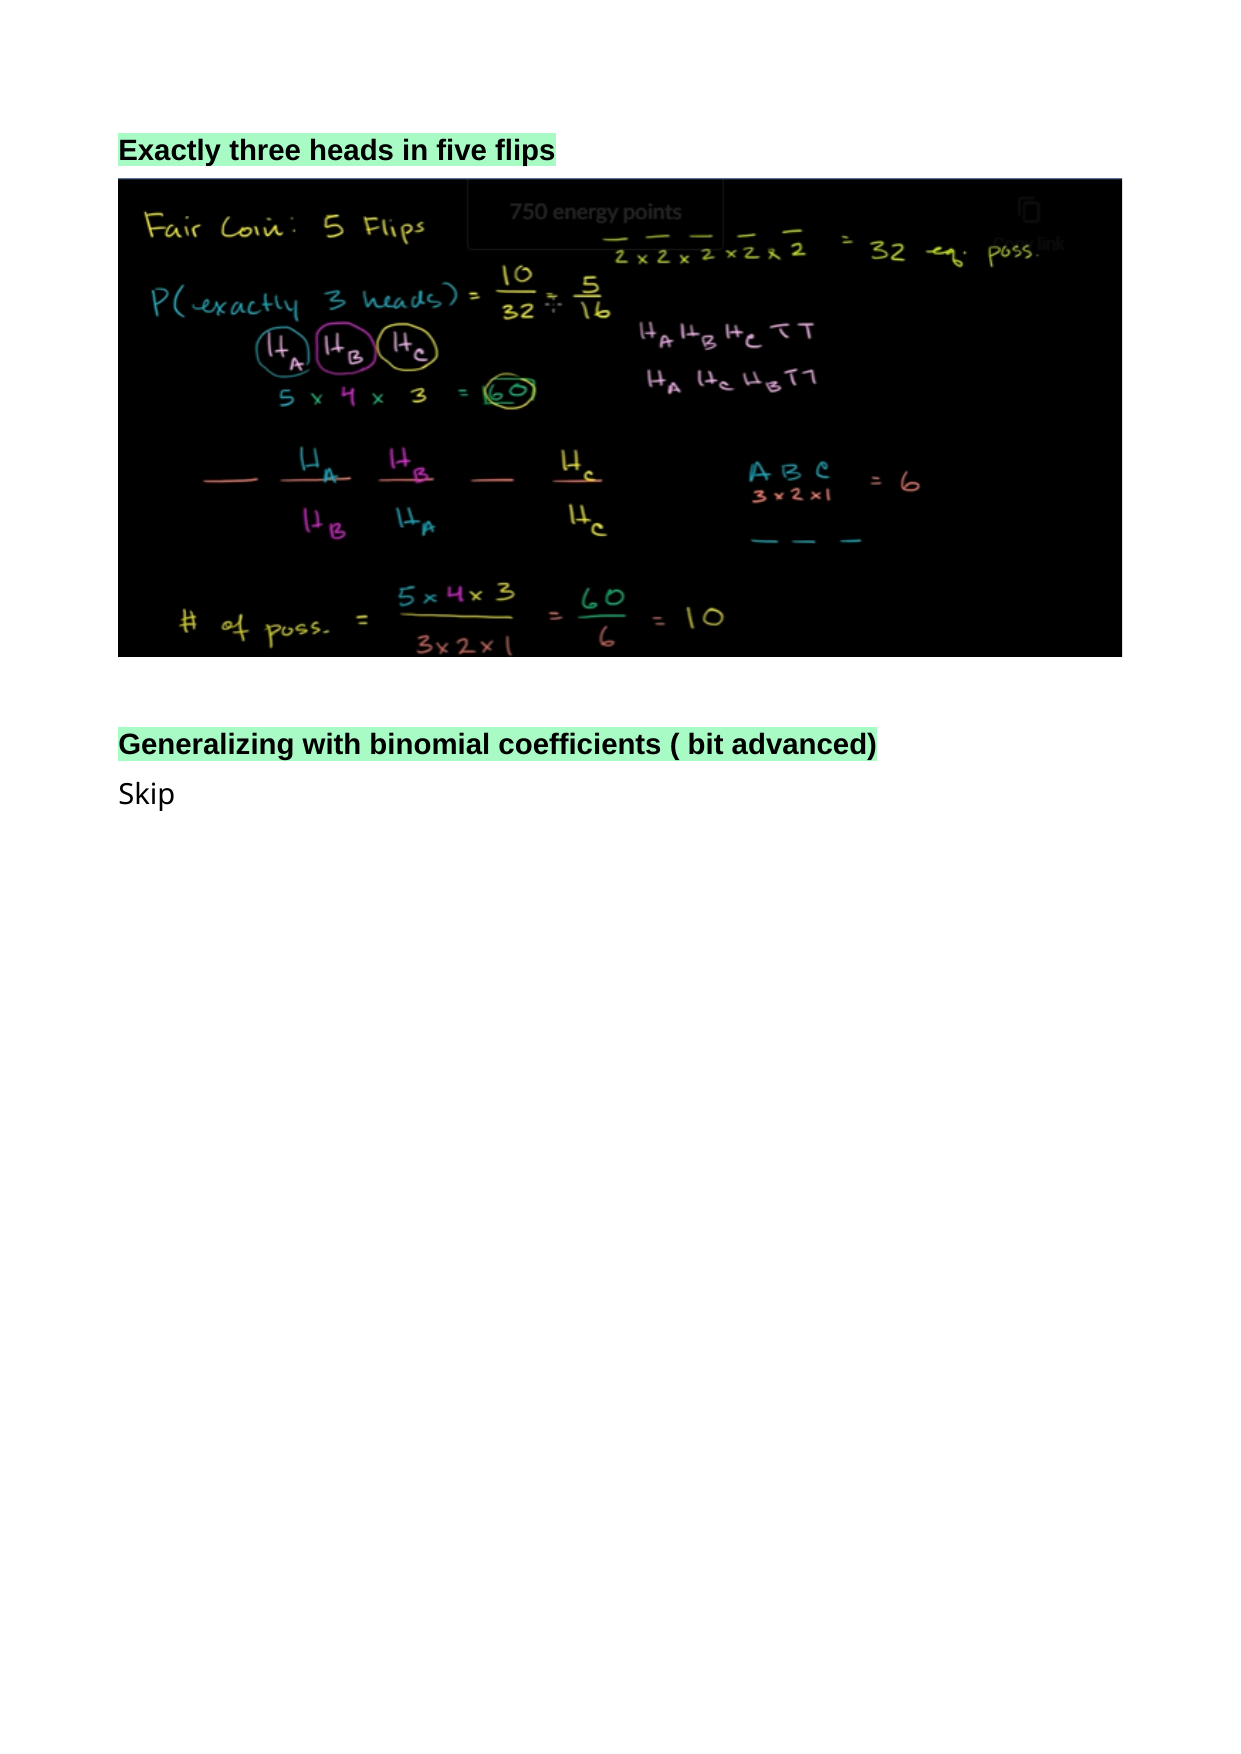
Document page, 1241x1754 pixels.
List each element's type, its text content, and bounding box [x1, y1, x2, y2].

text Skip [118, 773, 1122, 813]
subtitle Generalizing with binomial coefficients ( bit advanced) [877, 727, 1122, 761]
picture [118, 178, 1123, 657]
subtitle Exactly three heads in five flips [556, 133, 1122, 166]
